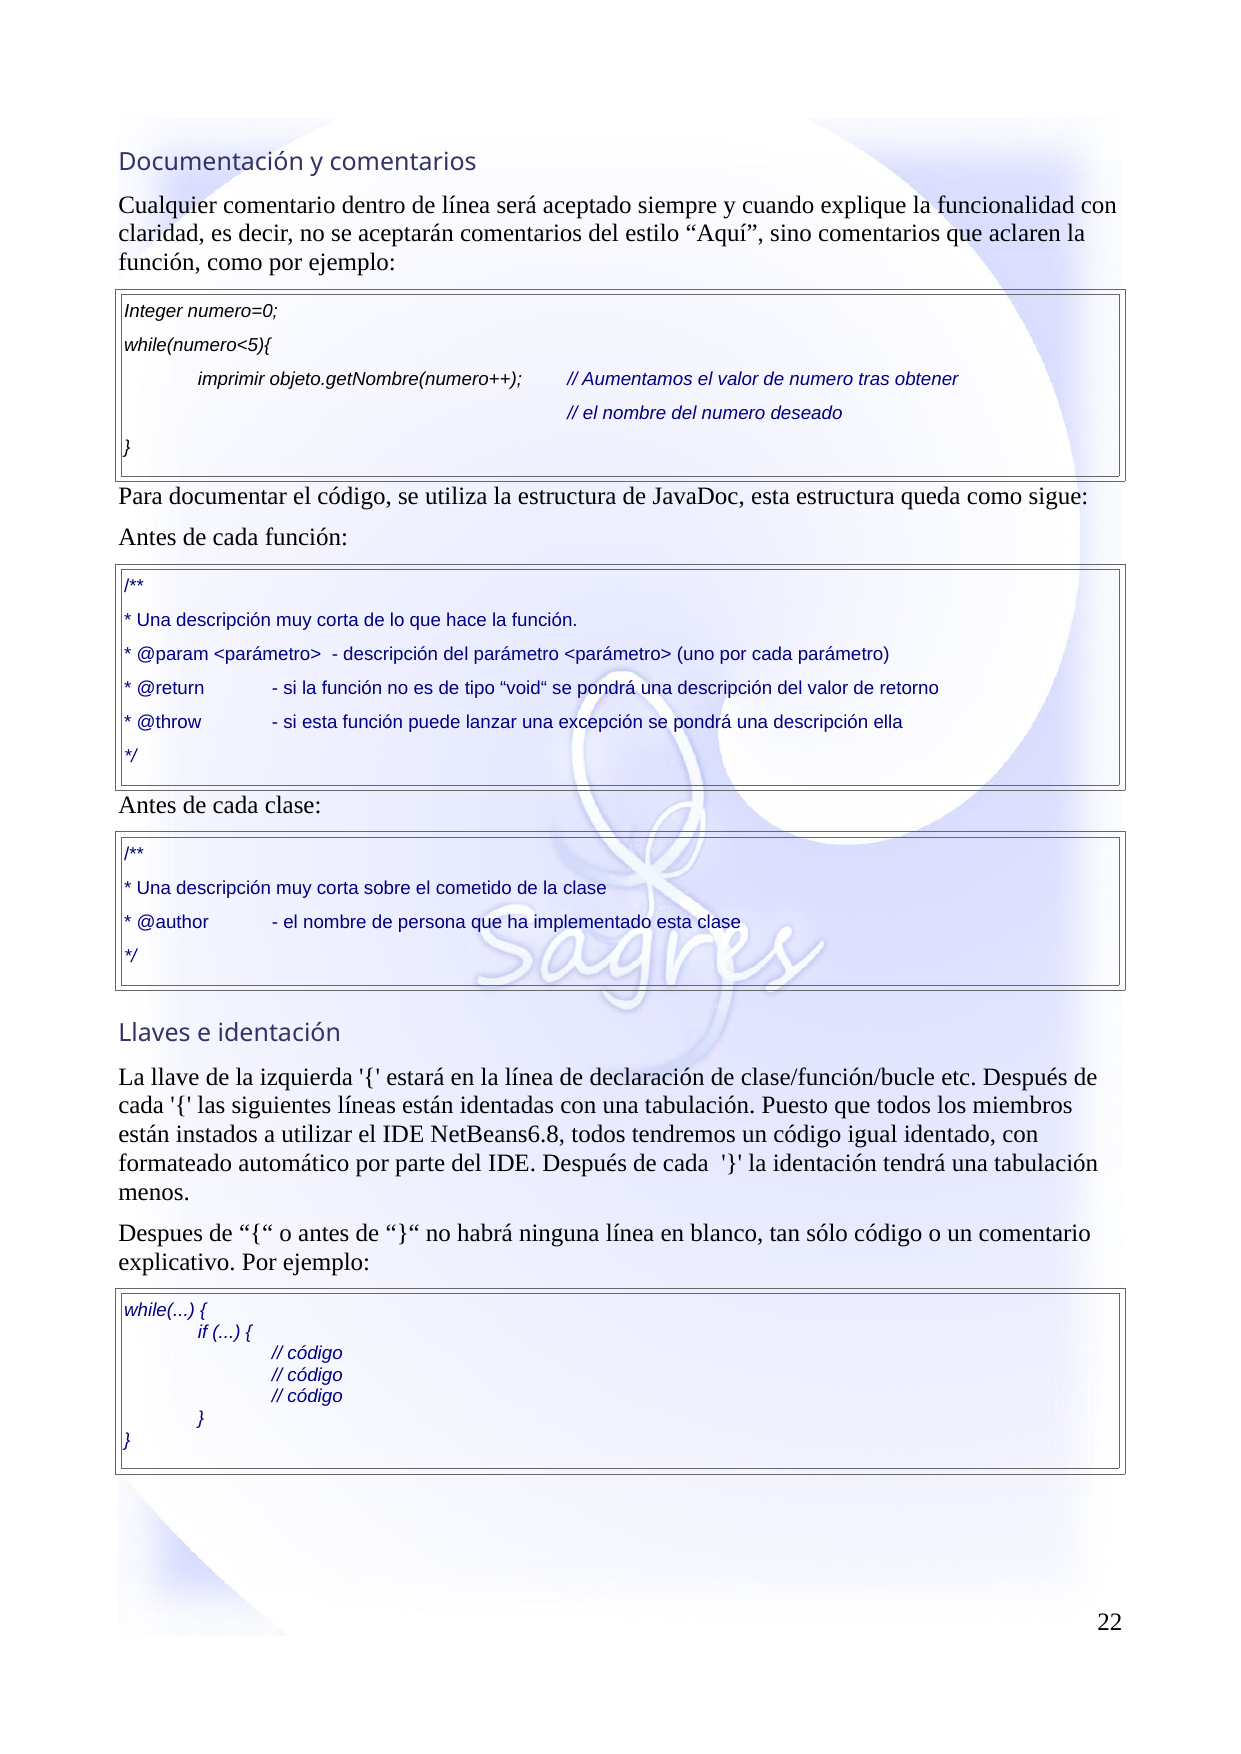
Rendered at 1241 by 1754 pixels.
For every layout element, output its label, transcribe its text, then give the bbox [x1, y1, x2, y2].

text Despues de “{“ o antes de “}“ no habrá ninguna línea en blanco, tan sólo código o un comentario explicativo. Por ejemplo: [118, 1218, 1122, 1275]
table_header /** * Una descripción muy corta de lo que hace la función. * @param <parámetro> - descripción del parámetro <parámetro> (uno por cada parámetro) * @return - si la función no es de tipo “void“ se pondrá una descripción del valor de retorno * @throw - si esta función puede lanzar una excepción se pondrá una descripción ella */ [118, 565, 1122, 785]
picture [118, 819, 1122, 831]
picture [118, 1468, 1122, 1474]
picture [118, 510, 1122, 522]
picture [118, 1049, 1122, 1062]
picture [118, 118, 1122, 143]
picture [118, 991, 1122, 1015]
picture [118, 984, 1122, 990]
subtitle Llaves e identación [118, 1015, 1122, 1049]
picture [118, 785, 1122, 790]
picture [118, 1205, 1122, 1218]
picture [118, 476, 1122, 481]
picture [118, 1475, 1122, 1636]
text Antes de cada función: [118, 522, 1122, 551]
picture [118, 551, 1122, 564]
text Para documentar el código, se utiliza la estructura de JavaDoc, esta estructura queda como sigue: [118, 482, 1122, 510]
picture [118, 276, 1122, 289]
table_header Integer numero=0; while(numero<5){ imprimir objeto.getNombre(numero++); // Aumentamos el valor de numero tras obtener // el nombre del numero deseado } [118, 290, 1122, 476]
table_header /** * Una descripción muy corta sobre el cometido de la clase * @author - el nombre de persona que ha implementado esta clase */ [118, 832, 1122, 984]
picture [118, 1275, 1122, 1288]
picture [118, 177, 1122, 190]
table_header while(...) { if (...) { // código // código // código } } [118, 1289, 1122, 1468]
text La llave de la izquierda '{' estará en la línea de declaración de clase/función/bucle etc. Después de cada '{' las siguientes líneas están identadas con una tabulación. Puesto que todos los miembros están instados a utilizar el IDE NetBeans6.8, todos tendremos un código igual identado, con formateado automático por parte del IDE. Después de cada '}' la identación tendrá una tabulación menos. [118, 1062, 1122, 1205]
subtitle Documentación y comentarios [118, 143, 1122, 177]
text Cualquier comentario dentro de línea será aceptado siempre y cuando explique la funcionalidad con claridad, es decir, no se aceptarán comentarios del estilo “Aquí”, sino comentarios que aclaren la función, como por ejemplo: [118, 190, 1122, 276]
text Antes de cada clase: [118, 791, 1122, 819]
